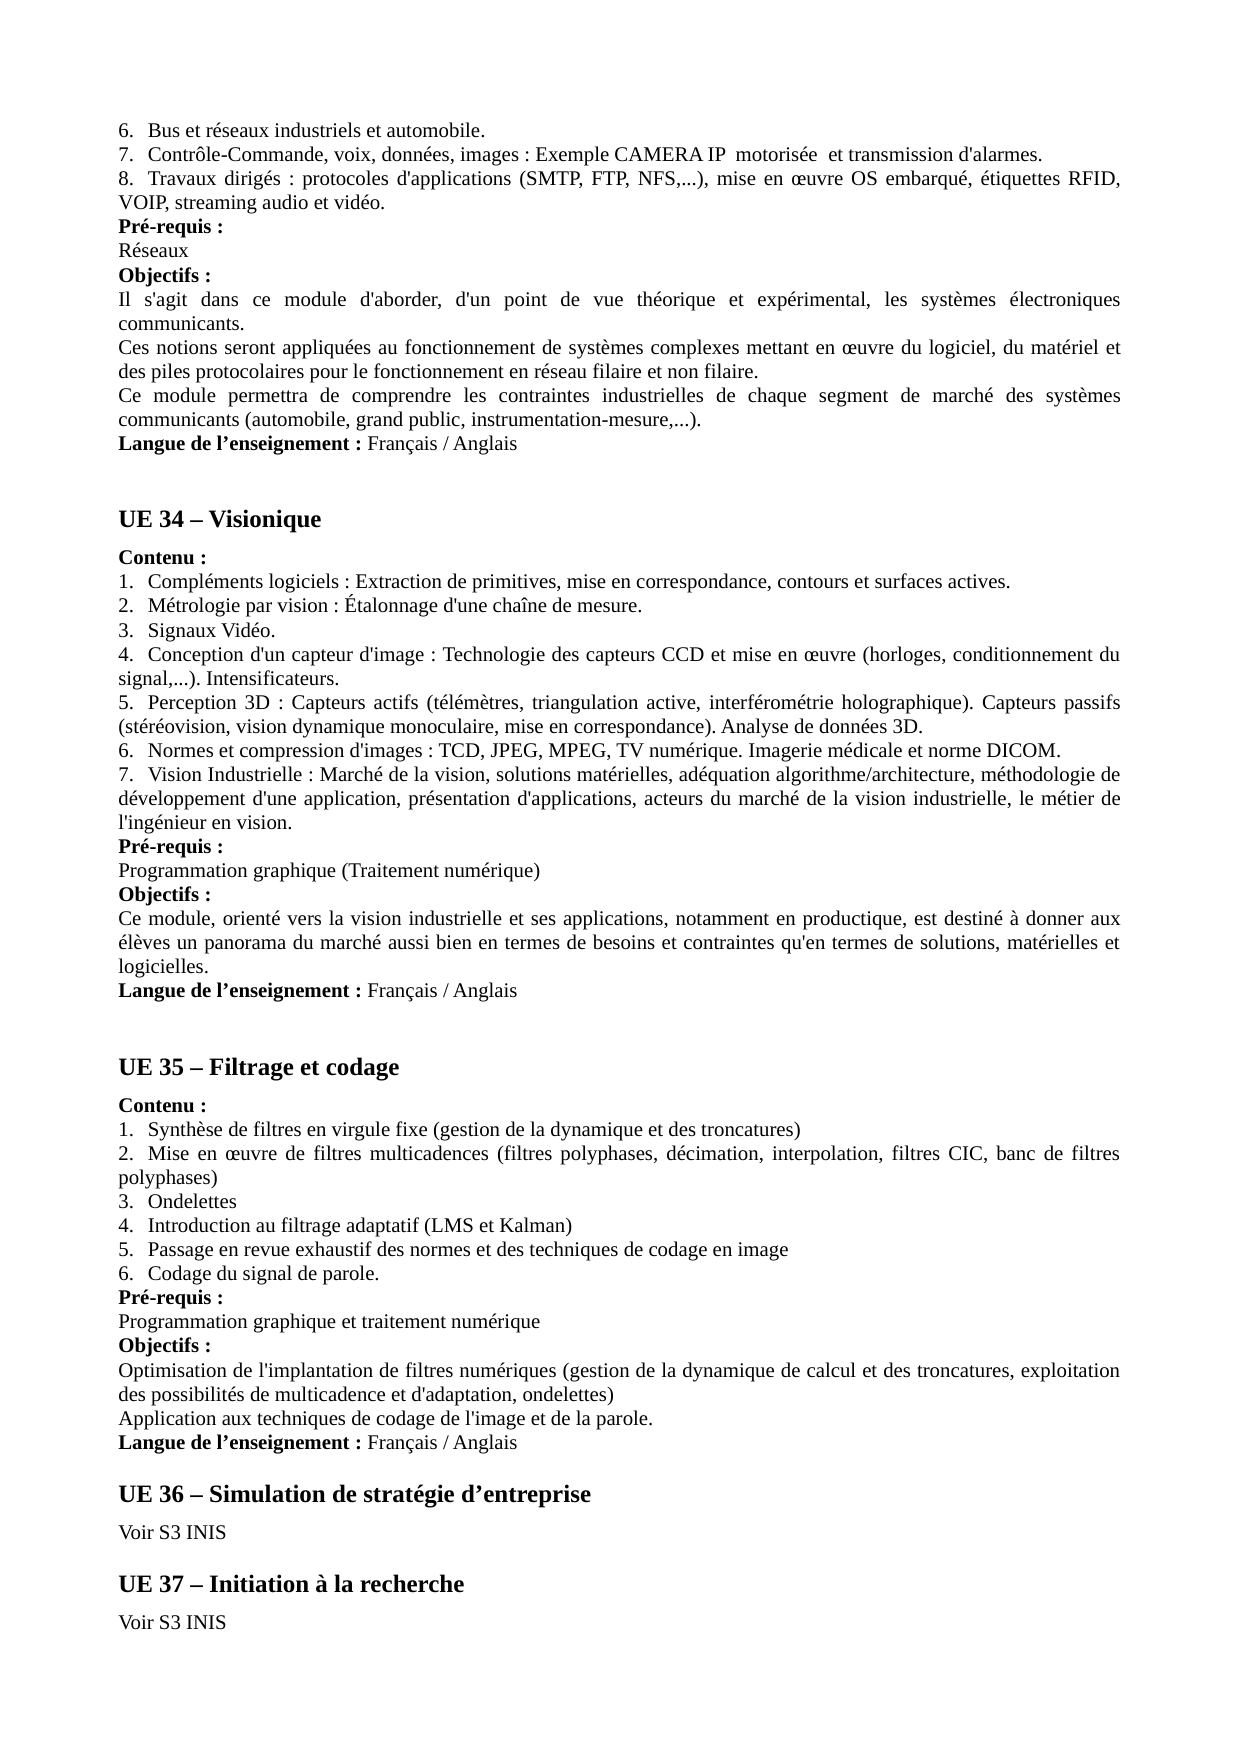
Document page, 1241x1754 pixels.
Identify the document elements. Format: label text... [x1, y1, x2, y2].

subtitle UE 34 – Visionique [118, 504, 1122, 533]
text 7. Contrôle-Commande, voix, données, images : Exemple CAMERA IP motorisée et transmission d'alarmes. [118, 142, 1122, 166]
text 6. Bus et réseaux industriels et automobile. [118, 118, 1122, 142]
text Programmation graphique et traitement numérique [118, 1309, 1122, 1333]
text 5. Perception 3D : Capteurs actifs (télémètres, triangulation active, interférométrie holographique). Capteurs passifs (stéréovision, vision dynamique monoculaire, mise en correspondance). Analyse de données 3D. [118, 690, 1122, 738]
text 8. Travaux dirigés : protocoles d'applications (SMTP, FTP, NFS,...), mise en œuvre OS embarqué, étiquettes RFID, VOIP, streaming audio et vidéo. [118, 166, 1122, 214]
subtitle UE 35 – Filtrage et codage [118, 1052, 1122, 1080]
text Langue de l’enseignement : Français / Anglais [118, 978, 1122, 1002]
text Objectifs : [118, 1333, 1122, 1357]
text 6. Normes et compression d'images : TCD, JPEG, MPEG, TV numérique. Imagerie médicale et norme DICOM. [118, 738, 1122, 762]
text 1. Compléments logiciels : Extraction de primitives, mise en correspondance, contours et surfaces actives. [118, 569, 1122, 593]
text 3. Signaux Vidéo. [118, 617, 1122, 642]
text Contenu : [118, 1093, 1122, 1117]
text Pré-requis : [118, 1285, 1122, 1309]
text 4. Conception d'un capteur d'image : Technologie des capteurs CCD et mise en œuvre (horloges, conditionnement du signal,...). Intensificateurs. [118, 642, 1122, 690]
text Optimisation de l'implantation de filtres numériques (gestion de la dynamique de calcul et des troncatures, exploitation des possibilités de multicadence et d'adaptation, ondelettes) [118, 1357, 1122, 1406]
text 2. Mise en œuvre de filtres multicadences (filtres polyphases, décimation, interpolation, filtres CIC, banc de filtres polyphases) [118, 1141, 1122, 1189]
text 6. Codage du signal de parole. [118, 1261, 1122, 1285]
text Pré-requis : [118, 834, 1122, 858]
text Il s'agit dans ce module d'aborder, d'un point de vue théorique et expérimental, les systèmes électroniques communicants. [118, 287, 1122, 335]
text Objectifs : [118, 882, 1122, 906]
text 4. Introduction au filtrage adaptatif (LMS et Kalman) [118, 1213, 1122, 1237]
text Pré-requis : [118, 214, 1122, 238]
text 2. Métrologie par vision : Étalonnage d'une chaîne de mesure. [118, 593, 1122, 617]
text Voir S3 INIS [118, 1520, 1122, 1544]
text Contenu : [118, 545, 1122, 569]
text Ces notions seront appliquées au fonctionnement de systèmes complexes mettant en œuvre du logiciel, du matériel et des piles protocolaires pour le fonctionnement en réseau filaire et non filaire. [118, 335, 1122, 383]
text 3. Ondelettes [118, 1189, 1122, 1213]
text Voir S3 INIS [118, 1610, 1122, 1634]
text 7. Vision Industrielle : Marché de la vision, solutions matérielles, adéquation algorithme/architecture, méthodologie de développement d'une application, présentation d'applications, acteurs du marché de la vision industrielle, le métier de l'ingénieur en vision. [118, 762, 1122, 834]
text Application aux techniques de codage de l'image et de la parole. [118, 1406, 1122, 1430]
subtitle UE 36 – Simulation de stratégie d’entreprise [118, 1479, 1122, 1507]
text Objectifs : [118, 262, 1122, 287]
text 5. Passage en revue exhaustif des normes et des techniques de codage en image [118, 1237, 1122, 1261]
text Langue de l’enseignement : Français / Anglais [118, 1430, 1122, 1454]
subtitle UE 37 – Initiation à la recherche [118, 1569, 1122, 1598]
text Langue de l’enseignement : Français / Anglais [118, 431, 1122, 455]
text Ce module, orienté vers la vision industrielle et ses applications, notamment en productique, est destiné à donner aux élèves un panorama du marché aussi bien en termes de besoins et contraintes qu'en termes de solutions, matérielles et logicielles. [118, 906, 1122, 978]
text Réseaux [118, 238, 1122, 262]
text 1. Synthèse de filtres en virgule fixe (gestion de la dynamique et des troncatures) [118, 1117, 1122, 1141]
text Programmation graphique (Traitement numérique) [118, 858, 1122, 882]
text Ce module permettra de comprendre les contraintes industrielles de chaque segment de marché des systèmes communicants (automobile, grand public, instrumentation-mesure,...). [118, 383, 1122, 431]
